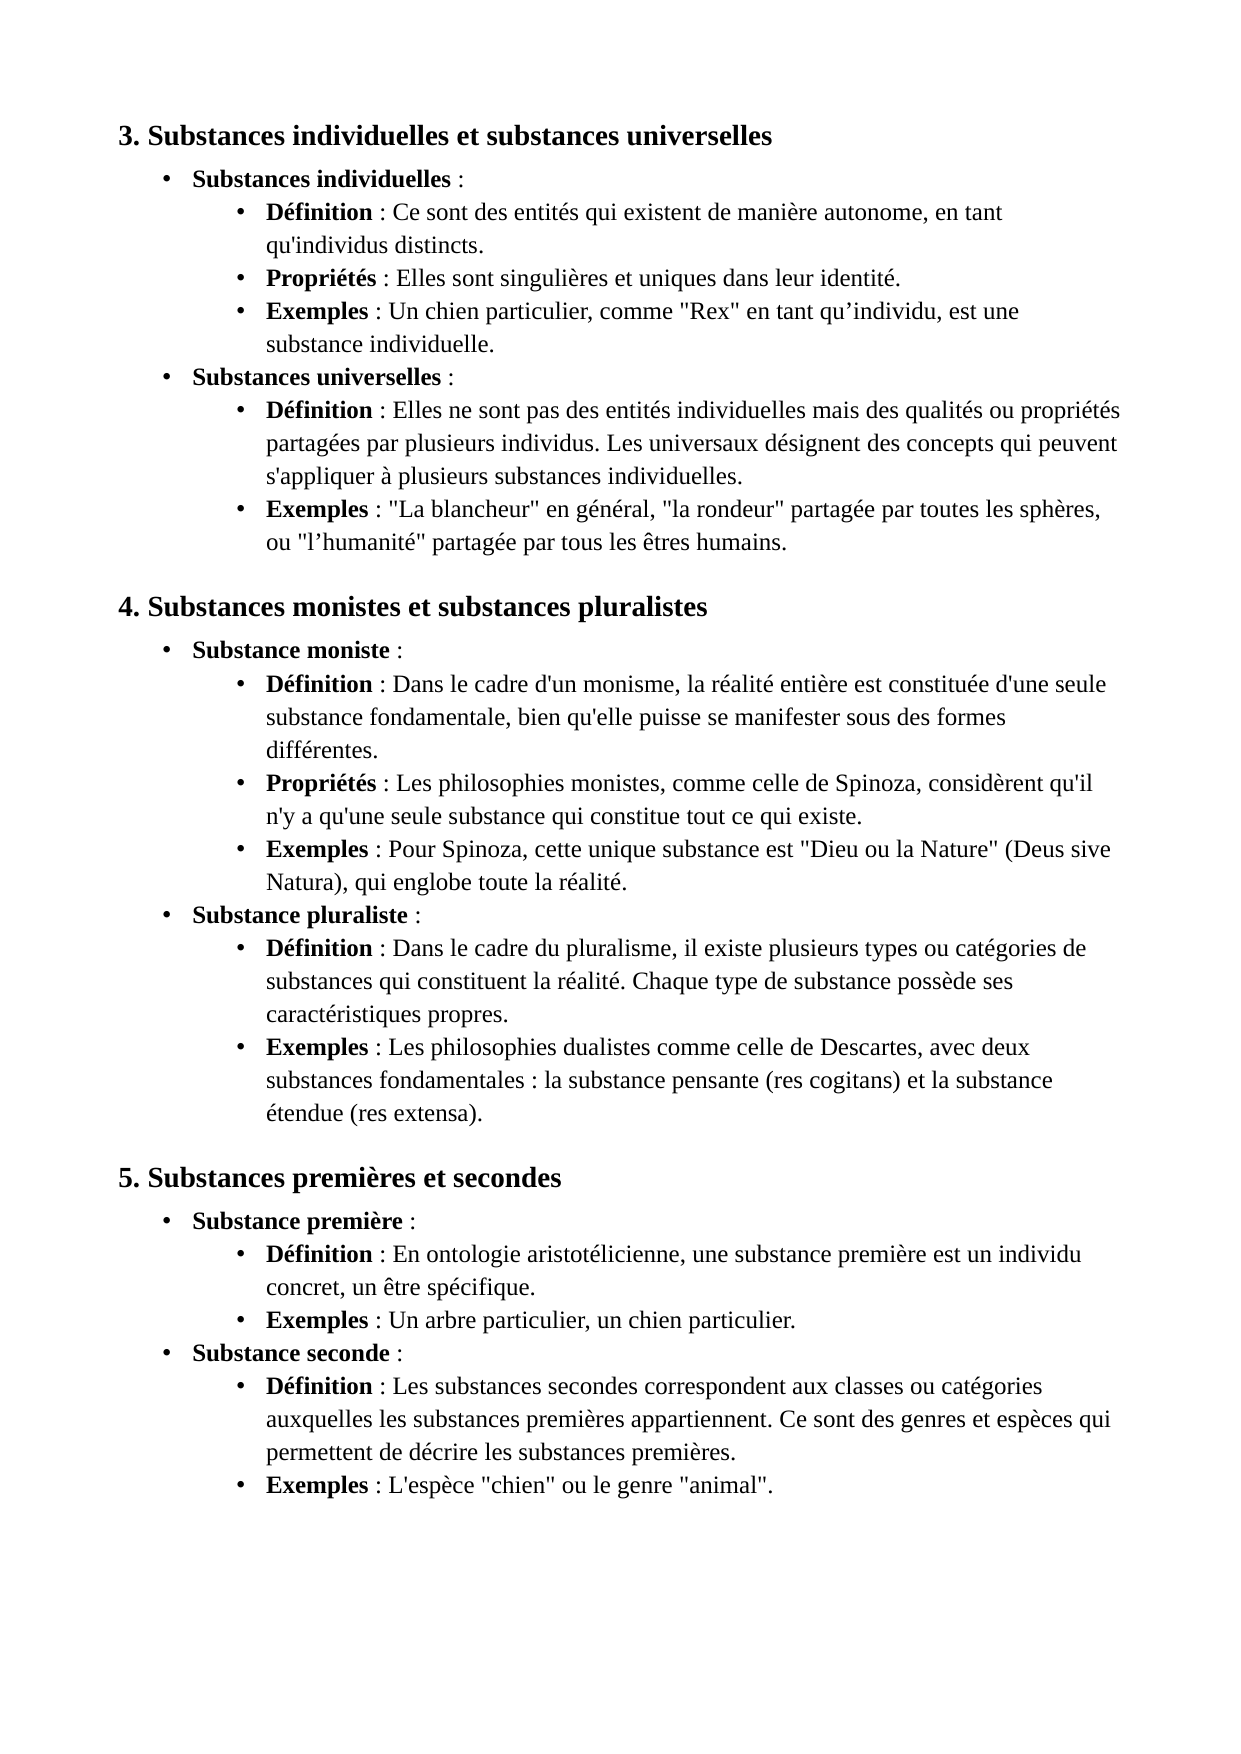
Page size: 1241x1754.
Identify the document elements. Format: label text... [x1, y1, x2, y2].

list Propriétés : Les philosophies monistes, comme celle de Spinoza, considèrent qu'il n'y a qu'une seule substance qui constitue tout ce qui existe. [236, 768, 1122, 829]
list Exemples : Les philosophies dualistes comme celle de Descartes, avec deux substances fondamentales : la substance pensante (res cogitans) et la substance étendue (res extensa). [236, 1032, 1122, 1127]
list Exemples : "La blancheur" en général, "la rondeur" partagée par toutes les sphères, ou "l’humanité" partagée par tous les êtres humains. [236, 494, 1122, 556]
list Substances universelles : [162, 362, 1122, 391]
list Substances individuelles : [162, 164, 1122, 193]
list Exemples : Pour Spinoza, cette unique substance est "Dieu ou la Nature" (Deus sive Natura), qui englobe toute la réalité. [236, 834, 1122, 896]
list Définition : En ontologie aristotélicienne, une substance première est un individu concret, un être spécifique. [236, 1239, 1122, 1301]
subtitle 4. Substances monistes et substances pluralistes [118, 589, 1122, 623]
list Exemples : Un arbre particulier, un chien particulier. [236, 1305, 1122, 1334]
list Définition : Dans le cadre d'un monisme, la réalité entière est constituée d'une seule substance fondamentale, bien qu'elle puisse se manifester sous des formes différentes. [236, 669, 1122, 763]
list Définition : Ce sont des entités qui existent de manière autonome, en tant qu'individus distincts. [236, 197, 1122, 259]
list Définition : Dans le cadre du pluralisme, il existe plusieurs types ou catégories de substances qui constituent la réalité. Chaque type de substance possède ses caractéristiques propres. [236, 933, 1122, 1028]
list Exemples : Un chien particulier, comme "Rex" en tant qu’individu, est une substance individuelle. [236, 296, 1122, 358]
subtitle 5. Substances premières et secondes [118, 1160, 1122, 1194]
list Substance moniste : [162, 636, 1122, 664]
list Propriétés : Elles sont singulières et uniques dans leur identité. [236, 263, 1122, 292]
list Définition : Elles ne sont pas des entités individuelles mais des qualités ou propriétés partagées par plusieurs individus. Les universaux désignent des concepts qui peuvent s'appliquer à plusieurs substances individuelles. [236, 395, 1122, 490]
list Définition : Les substances secondes correspondent aux classes ou catégories auxquelles les substances premières appartiennent. Ce sont des genres et espèces qui permettent de décrire les substances premières. [236, 1371, 1122, 1466]
list Substance première : [162, 1206, 1122, 1235]
list Substance pluraliste : [162, 900, 1122, 928]
list Substance seconde : [162, 1338, 1122, 1367]
subtitle 3. Substances individuelles et substances universelles [118, 118, 1122, 152]
list Exemples : L'espèce "chien" ou le genre "animal". [236, 1470, 1122, 1499]
